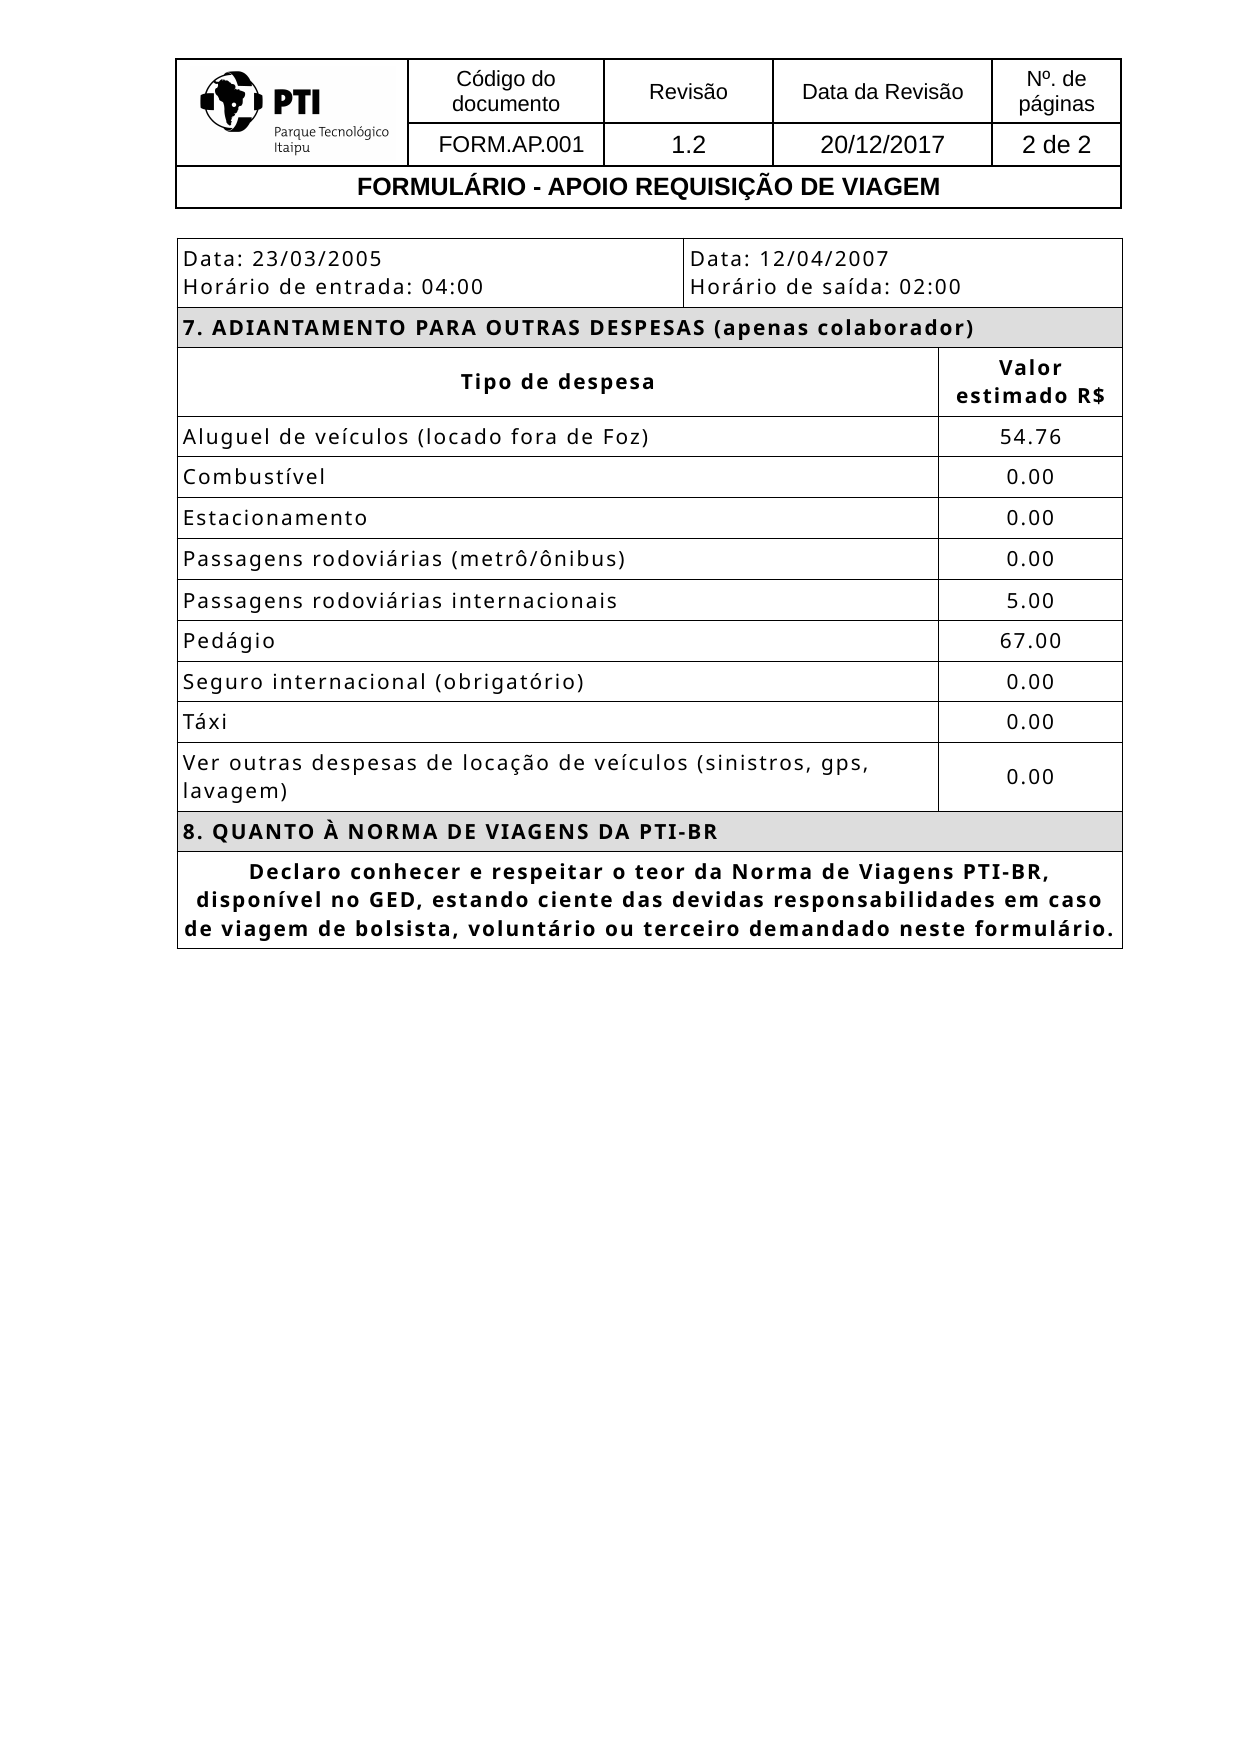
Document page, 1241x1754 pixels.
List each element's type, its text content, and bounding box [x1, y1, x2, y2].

table_cell Declaro conhecer e respeitar o teor da Norma de Viagens PTI-BR, disponível no GED, estando ciente das devidas responsabilidades em caso de viagem de bolsista, voluntário ou terceiro demandado neste formulário. [178, 852, 1122, 948]
table_cell Combustível [178, 457, 938, 497]
table_cell Aluguel de veículos (locado fora de Foz) [178, 417, 938, 456]
table_cell Seguro internacional (obrigatório) [178, 662, 938, 701]
table_cell 5.00 [939, 580, 1122, 620]
table_cell Táxi [178, 702, 938, 742]
table_cell 7. ADIANTAMENTO PARA OUTRAS DESPESAS (apenas colaborador) [178, 308, 1122, 347]
table_cell Estacionamento [178, 498, 938, 538]
table_cell Passagens rodoviárias internacionais [178, 580, 938, 620]
table_cell 54.76 [939, 417, 1122, 456]
table_cell 0.00 [939, 702, 1122, 742]
table_cell Pedágio [178, 621, 938, 661]
table_cell 0.00 [939, 498, 1122, 538]
table_cell 0.00 [939, 743, 1122, 811]
table_cell Data: 23/03/2005 Horário de entrada: 04:00 [178, 239, 683, 307]
table_cell 8. QUANTO À NORMA DE VIAGENS DA PTI-BR [178, 812, 1122, 851]
picture [189, 66, 396, 161]
table_cell Ver outras despesas de locação de veículos (sinistros, gps, lavagem) [178, 743, 938, 811]
table_cell Valor estimado R$ [939, 348, 1122, 416]
table_cell 0.00 [939, 457, 1122, 497]
table_cell Tipo de despesa [178, 348, 938, 416]
table_cell 67.00 [939, 621, 1122, 661]
table_cell Passagens rodoviárias (metrô/ônibus) [178, 539, 938, 579]
table_cell Data: 12/04/2007 Horário de saída: 02:00 [684, 239, 1122, 307]
table_cell 0.00 [939, 539, 1122, 579]
table_cell 0.00 [939, 662, 1122, 701]
